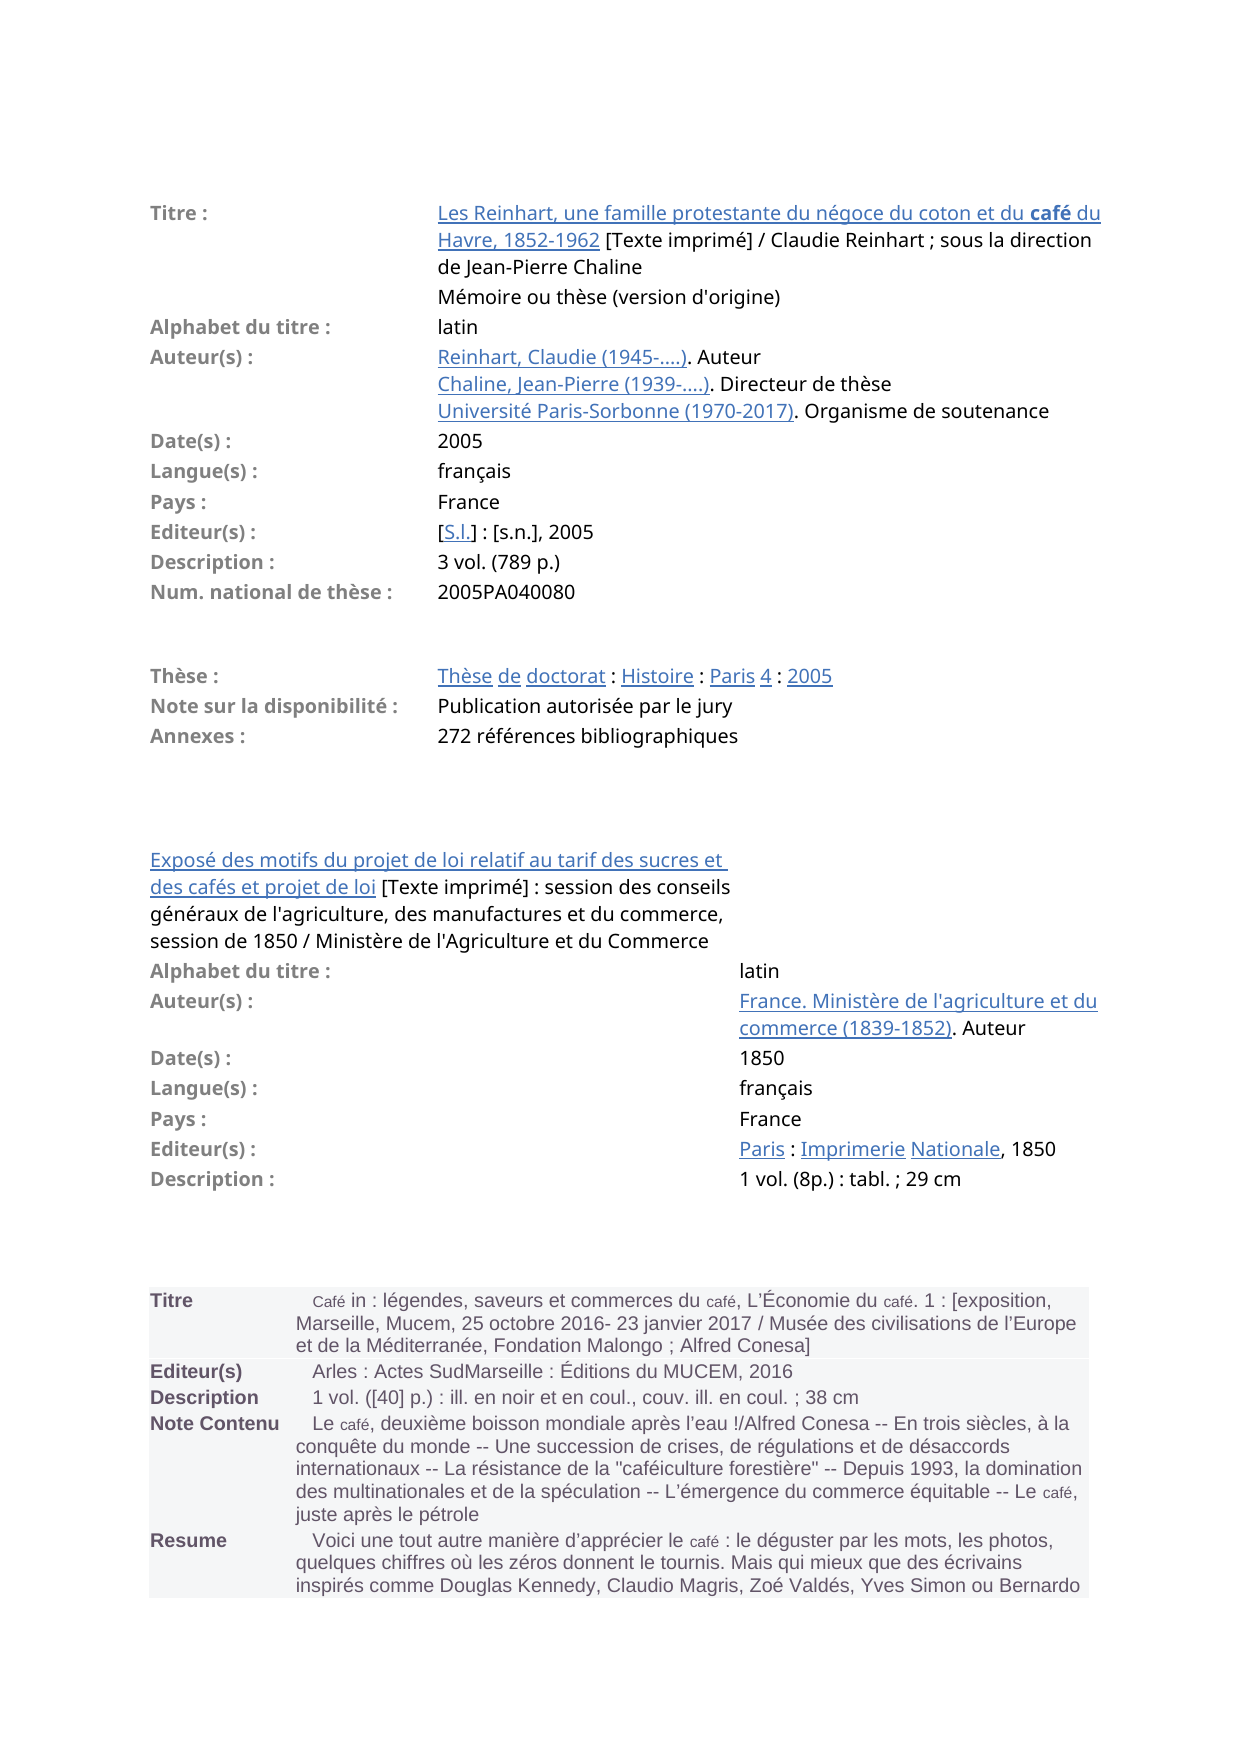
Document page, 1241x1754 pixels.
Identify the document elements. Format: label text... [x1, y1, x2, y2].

table_cell 2005 [436, 426, 1103, 456]
table_cell Date(s) : [149, 1043, 738, 1073]
table_cell Alphabet du titre : [149, 312, 436, 342]
table_cell français [738, 1073, 1103, 1103]
table_cell Resume [149, 1527, 294, 1598]
table_cell Editeur(s) [149, 1359, 294, 1384]
table_cell Arles : Actes SudMarseille : Éditions du MUCEM, 2016 [294, 1359, 1089, 1384]
table_cell Auteur(s) : [149, 342, 436, 426]
table_cell Langue(s) : [149, 1073, 738, 1103]
table_cell Description : [149, 547, 436, 577]
table_cell 1 vol. ([40] p.) : ill. en noir et en coul., couv. ill. en coul. ; 38 cm [294, 1384, 1089, 1410]
table_cell 1850 [738, 1043, 1103, 1073]
table_cell Auteur(s) : [149, 986, 738, 1043]
table_cell Mémoire ou thèse (version d'origine) [436, 282, 1103, 312]
table_cell [149, 282, 436, 312]
table_header Titre [149, 1287, 294, 1358]
table_cell Note Contenu [149, 1410, 294, 1527]
table_cell Description [149, 1384, 294, 1410]
table_cell Titre : [149, 198, 436, 282]
table_cell Thèse de doctorat : Histoire : Paris 4 : 2005 [436, 661, 1103, 691]
table_cell latin [738, 956, 1103, 986]
table_header Café in : légendes, saveurs et commerces du café, L’Économie du café. 1 : [exposition, Marseille, Mucem, 25 octobre 2016- 23 janvier 2017 / Musée des civilisations de l’Europe et de la Méditerranée, Fondation Malongo ; Alfred Conesa] [294, 1287, 1089, 1358]
table_cell Editeur(s) : [149, 1133, 738, 1163]
table_cell Annexes : [149, 721, 436, 751]
table_cell Alphabet du titre : [149, 956, 738, 986]
table_cell 1 vol. (8p.) : tabl. ; 29 cm [738, 1164, 1103, 1193]
table_header [738, 845, 1103, 956]
table_cell France [738, 1103, 1103, 1133]
table_cell Date(s) : [149, 426, 436, 456]
table_cell Le café, deuxième boisson mondiale après l’eau !/Alfred Conesa -- En trois siècles, à la conquête du monde -- Une succession de crises, de régulations et de désaccords internationaux -- La résistance de la "caféiculture forestière" -- Depuis 1993, la domination des multinationales et de la spéculation -- L’émergence du commerce équitable -- Le café, juste après le pétrole [294, 1410, 1089, 1527]
table_cell Langue(s) : [149, 456, 436, 486]
table_cell Publication autorisée par le jury [436, 691, 1103, 721]
table_cell Editeur(s) : [149, 516, 436, 547]
table_header [436, 150, 1103, 198]
table_cell France. Ministère de l'agriculture et du commerce (1839-1852). Auteur [738, 986, 1103, 1043]
table_cell Note sur la disponibilité : [149, 691, 436, 721]
table_cell 3 vol. (789 p.) [436, 547, 1103, 577]
table_cell Reinhart, Claudie (1945-....). Auteur Chaline, Jean-Pierre (1939-....). Directeur de thèse Université Paris-Sorbonne (1970-2017). Organisme de soutenance [436, 342, 1103, 426]
table_cell France [436, 486, 1103, 516]
table_header [149, 150, 436, 198]
table_cell 272 références bibliographiques [436, 721, 1103, 751]
table_cell français [436, 456, 1103, 486]
table_cell latin [436, 312, 1103, 342]
table_cell Les Reinhart, une famille protestante du négoce du coton et du café du Havre, 1852-1962 [Texte imprimé] / Claudie Reinhart ; sous la direction de Jean-Pierre Chaline [436, 198, 1103, 282]
table_cell Paris : Imprimerie Nationale, 1850 [738, 1133, 1103, 1163]
table_header Exposé des motifs du projet de loi relatif au tarif des sucres et des cafés et projet de loi [Texte imprimé] : session des conseils généraux de l'agriculture, des manufactures et du commerce, session de 1850 / Ministère de l'Agriculture et du Commerce [149, 845, 738, 956]
table_cell Num. national de thèse : [149, 577, 436, 661]
table_cell Pays : [149, 1103, 738, 1133]
table_cell Description : [149, 1164, 738, 1193]
table_cell 2005PA040080 [436, 577, 1103, 661]
table_cell Pays : [149, 486, 436, 516]
table_cell Thèse : [149, 661, 436, 691]
table_cell Voici une tout autre manière d’apprécier le café : le déguster par les mots, les photos, quelques chiffres où les zéros donnent le tournis. Mais qui mieux que des écrivains inspirés comme Douglas Kennedy, Claudio Magris, Zoé Valdés, Yves Simon ou Bernardo [294, 1527, 1089, 1598]
table_cell [S.l.] : [s.n.], 2005 [436, 516, 1103, 547]
